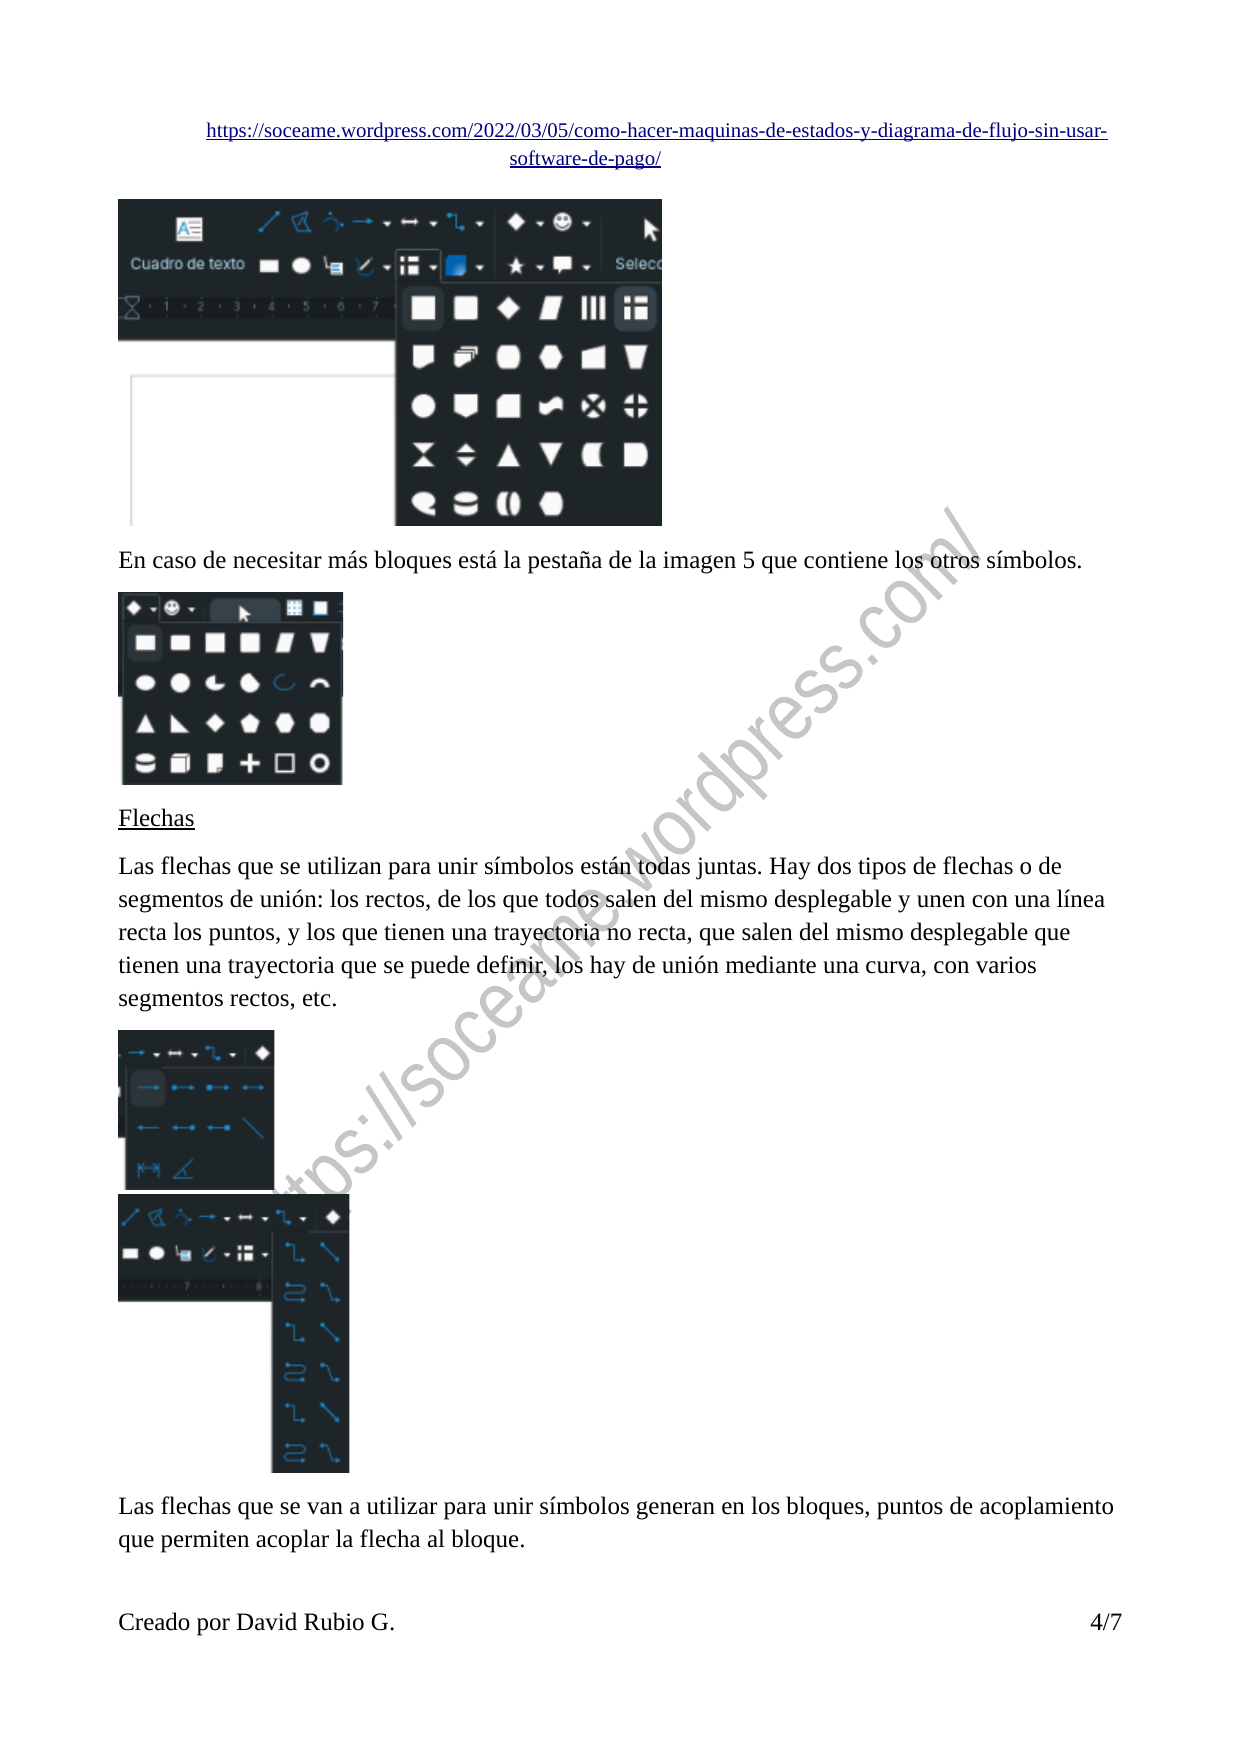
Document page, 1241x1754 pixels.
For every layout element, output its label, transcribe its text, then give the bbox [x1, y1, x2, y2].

text Las flechas que se van a utilizar para unir símbolos generan en los bloques, puntos de acoplamiento que permiten acoplar la flecha al bloque. [118, 1491, 1122, 1553]
picture [118, 592, 344, 785]
picture [118, 199, 662, 526]
text Flechas [118, 803, 706, 832]
picture [118, 1194, 350, 1473]
picture [118, 1030, 275, 1190]
text Las flechas que se utilizan para unir símbolos están todas juntas. Hay dos tipos de flechas o de segmentos de unión: los rectos, de los que todos salen del mismo desplegable y unen con una línea recta los puntos, y los que tienen una trayectoria no recta, que salen del mismo desplegable que tienen una trayectoria que se puede definir, los hay de unión mediante una curva, con varios segmentos rectos, etc. [118, 851, 1122, 1012]
text En caso de necesitar más bloques está la pestaña de la imagen 5 que contiene los otros símbolos. [118, 545, 930, 573]
text [690, 803, 1122, 832]
text En caso de necesitar más bloques está la pestaña de la imagen 5 que contiene los otros símbolos. [935, 545, 1122, 573]
